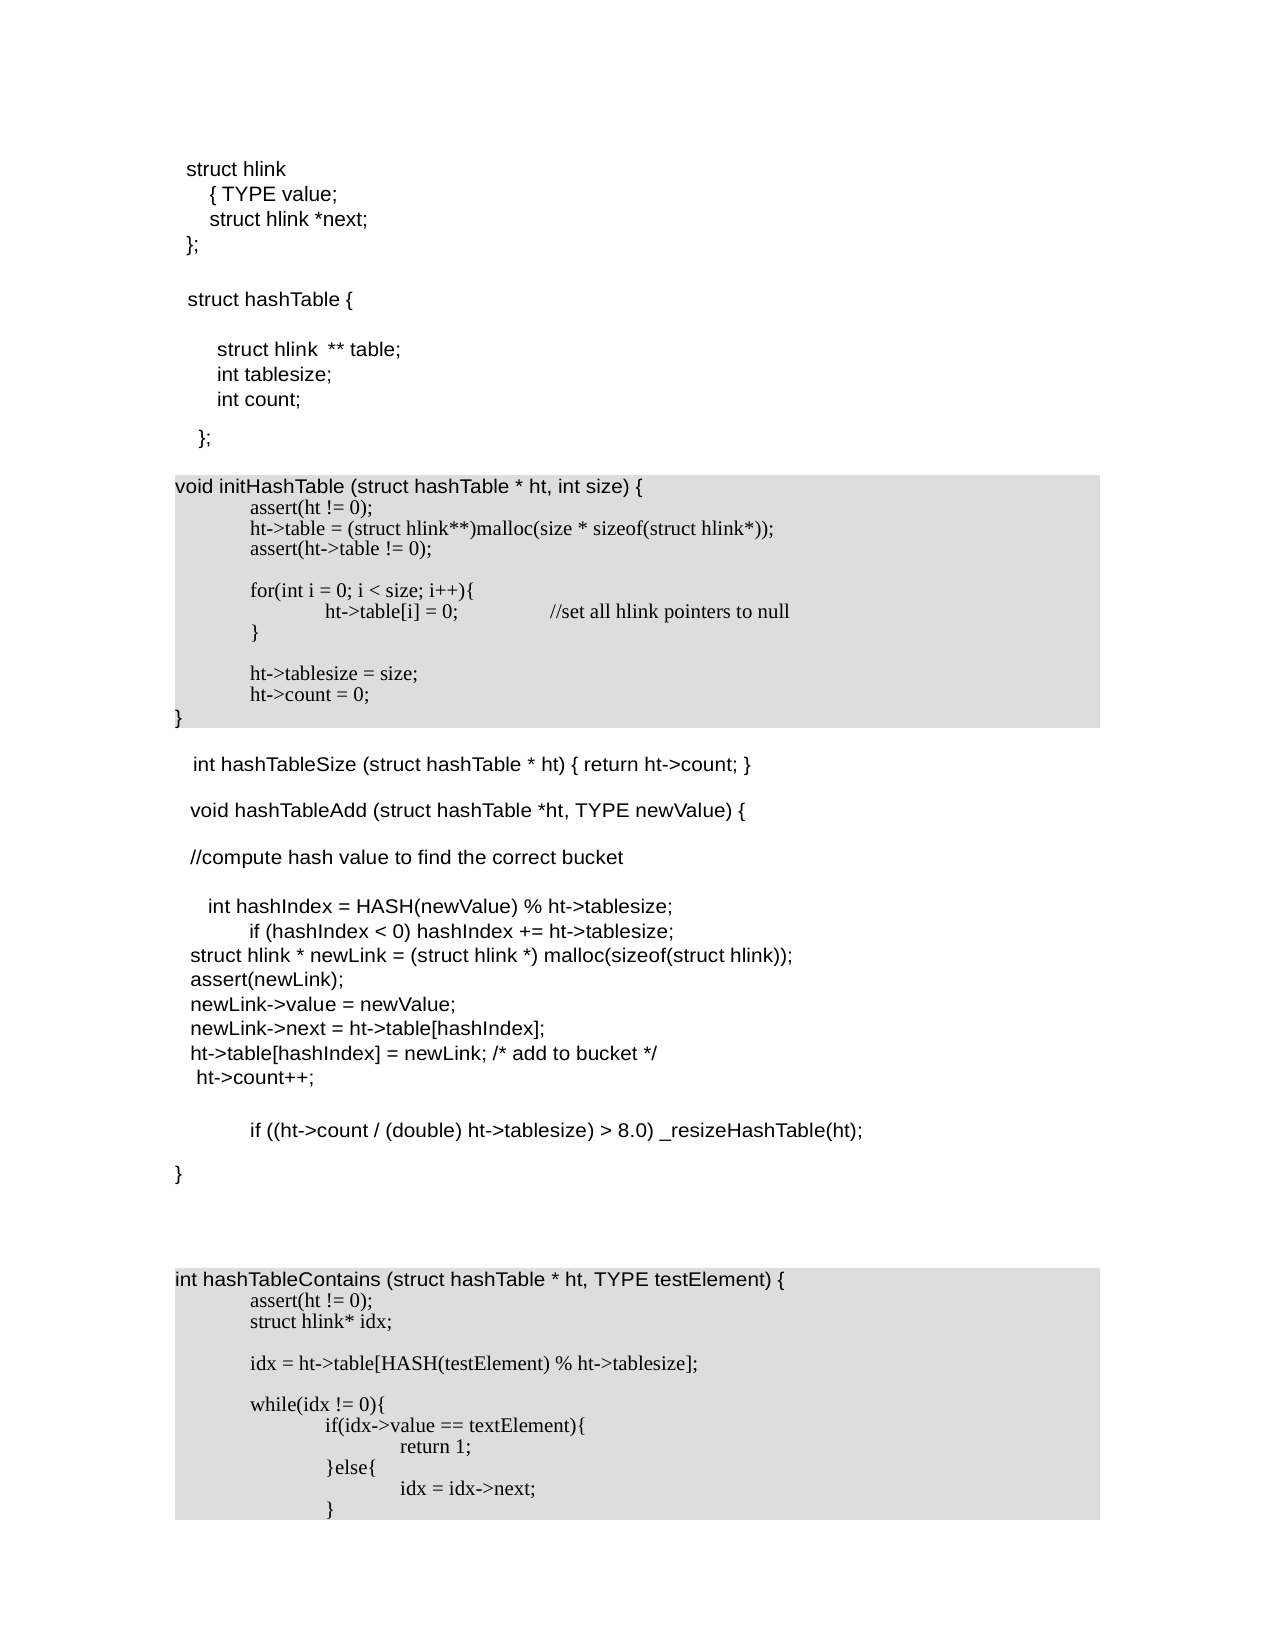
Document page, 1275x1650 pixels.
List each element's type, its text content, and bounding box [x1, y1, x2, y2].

text ht->table[i] = 0; //set all hlink pointers to null [175, 602, 1100, 622]
text struct hlink { TYPE value; [186, 157, 351, 206]
text idx = ht->table[HASH(testElement) % ht->tablesize]; [175, 1353, 1100, 1374]
text assert(ht != 0); [175, 497, 1100, 518]
text struct hashTable { [187, 287, 1100, 310]
text void initHashTable (struct hashTable * ht, int size) { [175, 475, 1100, 497]
text } [175, 1162, 1100, 1185]
text }; [186, 231, 1100, 255]
text //compute hash value to find the correct bucket [190, 846, 1100, 869]
text for(int i = 0; i < size; i++){ [175, 581, 1100, 602]
text struct hlink * newLink = (struct hlink *) malloc(sizeof(struct hlink)); assert(newLink); [190, 944, 793, 991]
text } [175, 1499, 1100, 1520]
text struct hlink ** table; int tablesize; [217, 338, 402, 385]
text if(idx->value == textElement){ [175, 1416, 1100, 1437]
text ht->table = (struct hlink**)malloc(size * sizeof(struct hlink*)); [175, 518, 1100, 539]
text newLink->value = newValue; [190, 992, 1100, 1015]
text } [175, 622, 1100, 643]
text if ((ht->count / (double) ht->tablesize) > 8.0) _resizeHashTable(ht); [175, 1119, 1100, 1141]
text return 1; [175, 1437, 1100, 1458]
text int count; [217, 387, 1100, 410]
text newLink->next = ht->table[hashIndex]; [190, 1017, 1100, 1040]
text while(idx != 0){ [175, 1395, 1100, 1416]
text int hashIndex = HASH(newValue) % ht->tablesize; if (hashIndex < 0) hashIndex += ht->tablesize; [208, 895, 677, 942]
text int hashTableSize (struct hashTable * ht) { return ht->count; } void hashTableAdd (struct hashTable *ht, TYPE newValue) { [190, 753, 754, 822]
text assert(ht->table != 0); [175, 539, 1100, 560]
text }else{ [175, 1458, 1100, 1478]
text } [175, 706, 1100, 728]
text ht->table[hashIndex] = newLink; /* add to bucket */ ht->count++; [190, 1041, 657, 1088]
text }; [198, 426, 1100, 448]
text int hashTableContains (struct hashTable * ht, TYPE testElement) { [175, 1268, 1100, 1291]
text struct hlink* idx; [175, 1312, 1100, 1333]
text ht->count = 0; [175, 685, 1100, 706]
text struct hlink *next; [209, 206, 1100, 230]
text idx = idx->next; [175, 1478, 1100, 1499]
text assert(ht != 0); [175, 1291, 1100, 1312]
text ht->tablesize = size; [175, 664, 1100, 685]
